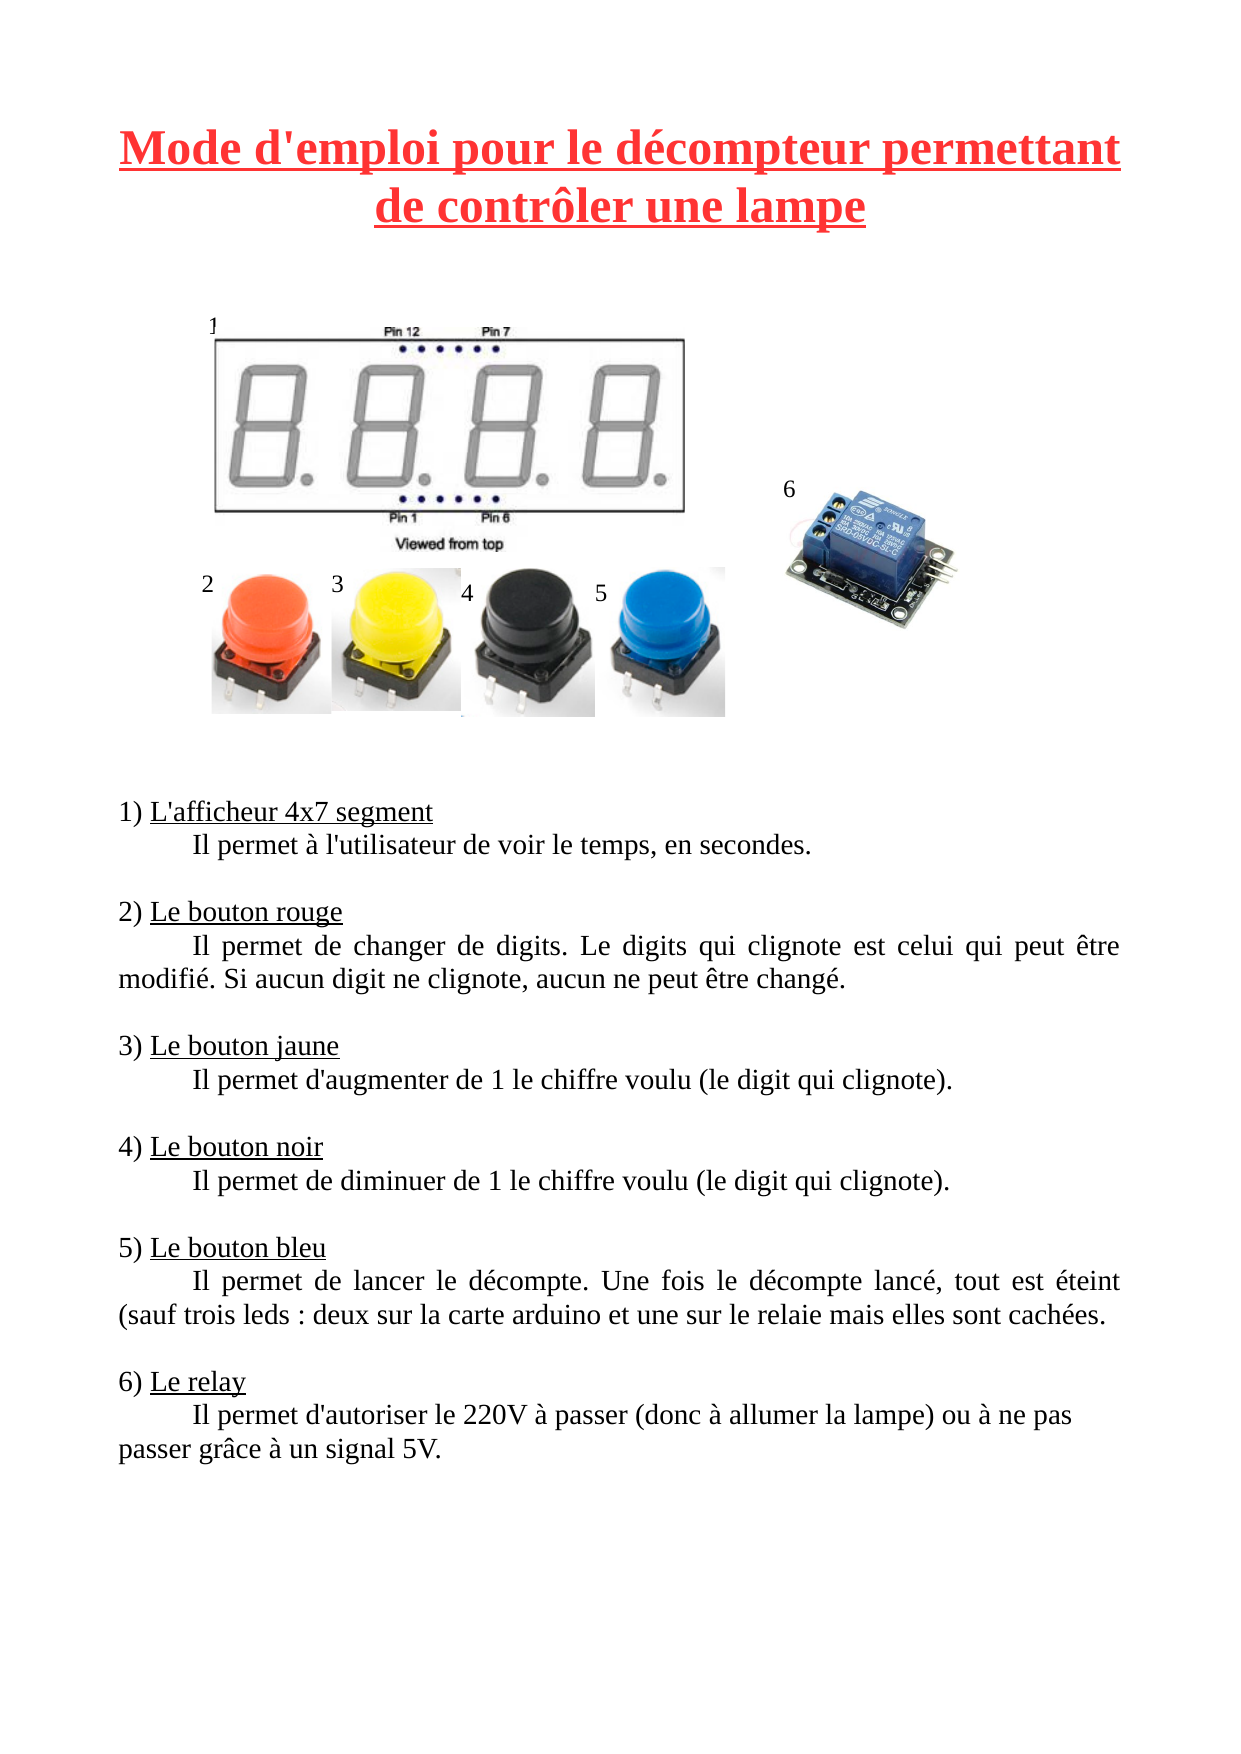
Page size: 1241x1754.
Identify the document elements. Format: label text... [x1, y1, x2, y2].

picture [211, 567, 726, 717]
picture [739, 436, 990, 687]
text Il permet de diminuer de 1 le chiffre voulu (le digit qui clignote). [118, 1163, 1122, 1196]
picture [214, 327, 685, 552]
text Il permet de changer de digits. Le digits qui clignote est celui qui peut être modifié. Si aucun digit ne clignote, aucun ne peut être changé. [118, 928, 1122, 995]
text Il permet à l'utilisateur de voir le temps, en secondes. [118, 827, 1122, 861]
text 5) Le bouton bleu [118, 1230, 1122, 1263]
text 4) Le bouton noir [118, 1129, 1122, 1163]
text 6) Le relay [118, 1364, 1122, 1397]
text Il permet de lancer le décompte. Une fois le décompte lancé, tout est éteint (sauf trois leds : deux sur la carte arduino et une sur le relaie mais elles sont cachées. [118, 1263, 1122, 1330]
text Il permet d'augmenter de 1 le chiffre voulu (le digit qui clignote). [118, 1062, 1122, 1096]
text 2) Le bouton rouge [118, 894, 1122, 928]
text Il permet d'autoriser le 220V à passer (donc à allumer la lampe) ou à ne pas passer grâce à un signal 5V. [118, 1397, 1122, 1464]
text 1) L'afficheur 4x7 segment [118, 794, 1122, 827]
text 3) Le bouton jaune [118, 1028, 1122, 1062]
text Mode d'emploi pour le décompteur permettant de contrôler une lampe [118, 118, 1122, 233]
